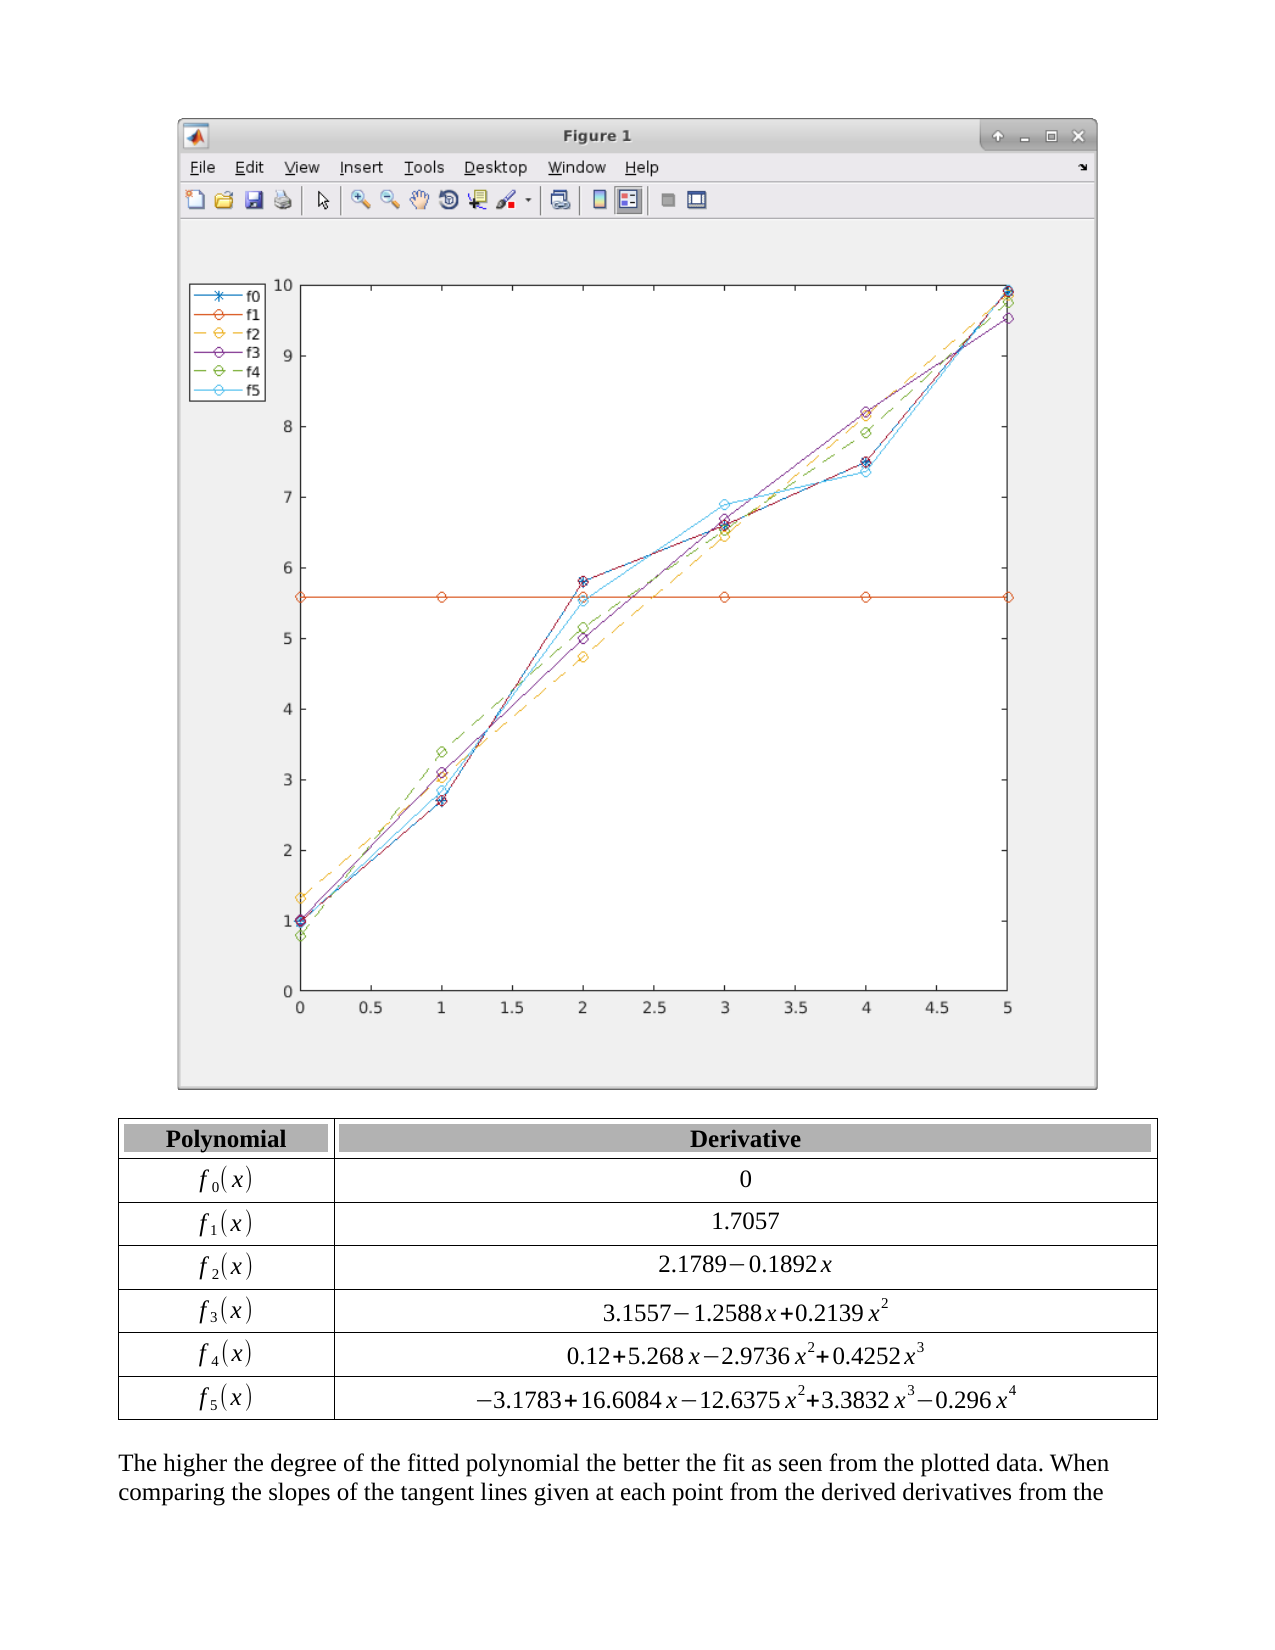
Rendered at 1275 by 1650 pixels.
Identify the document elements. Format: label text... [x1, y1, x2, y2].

table_header Derivative [335, 1119, 1157, 1158]
text The higher the degree of the fitted polynomial the better the fit as seen from the plotted data. When comparing the slopes of the tangent lines given at each point from the derived derivatives from the [118, 1448, 1157, 1506]
table_cell [119, 1377, 334, 1419]
table_cell [335, 1377, 1157, 1419]
table_cell [119, 1203, 334, 1245]
picture [177, 118, 1098, 1090]
table_cell [119, 1290, 334, 1332]
table_cell [335, 1246, 1157, 1289]
table_cell [335, 1290, 1157, 1332]
table_cell [119, 1246, 334, 1289]
table_header Polynomial [119, 1119, 334, 1158]
table_cell [335, 1333, 1157, 1376]
table_cell [119, 1333, 334, 1376]
table_cell 0 [335, 1159, 1157, 1202]
table_cell [119, 1159, 334, 1202]
table_cell [335, 1203, 1157, 1245]
